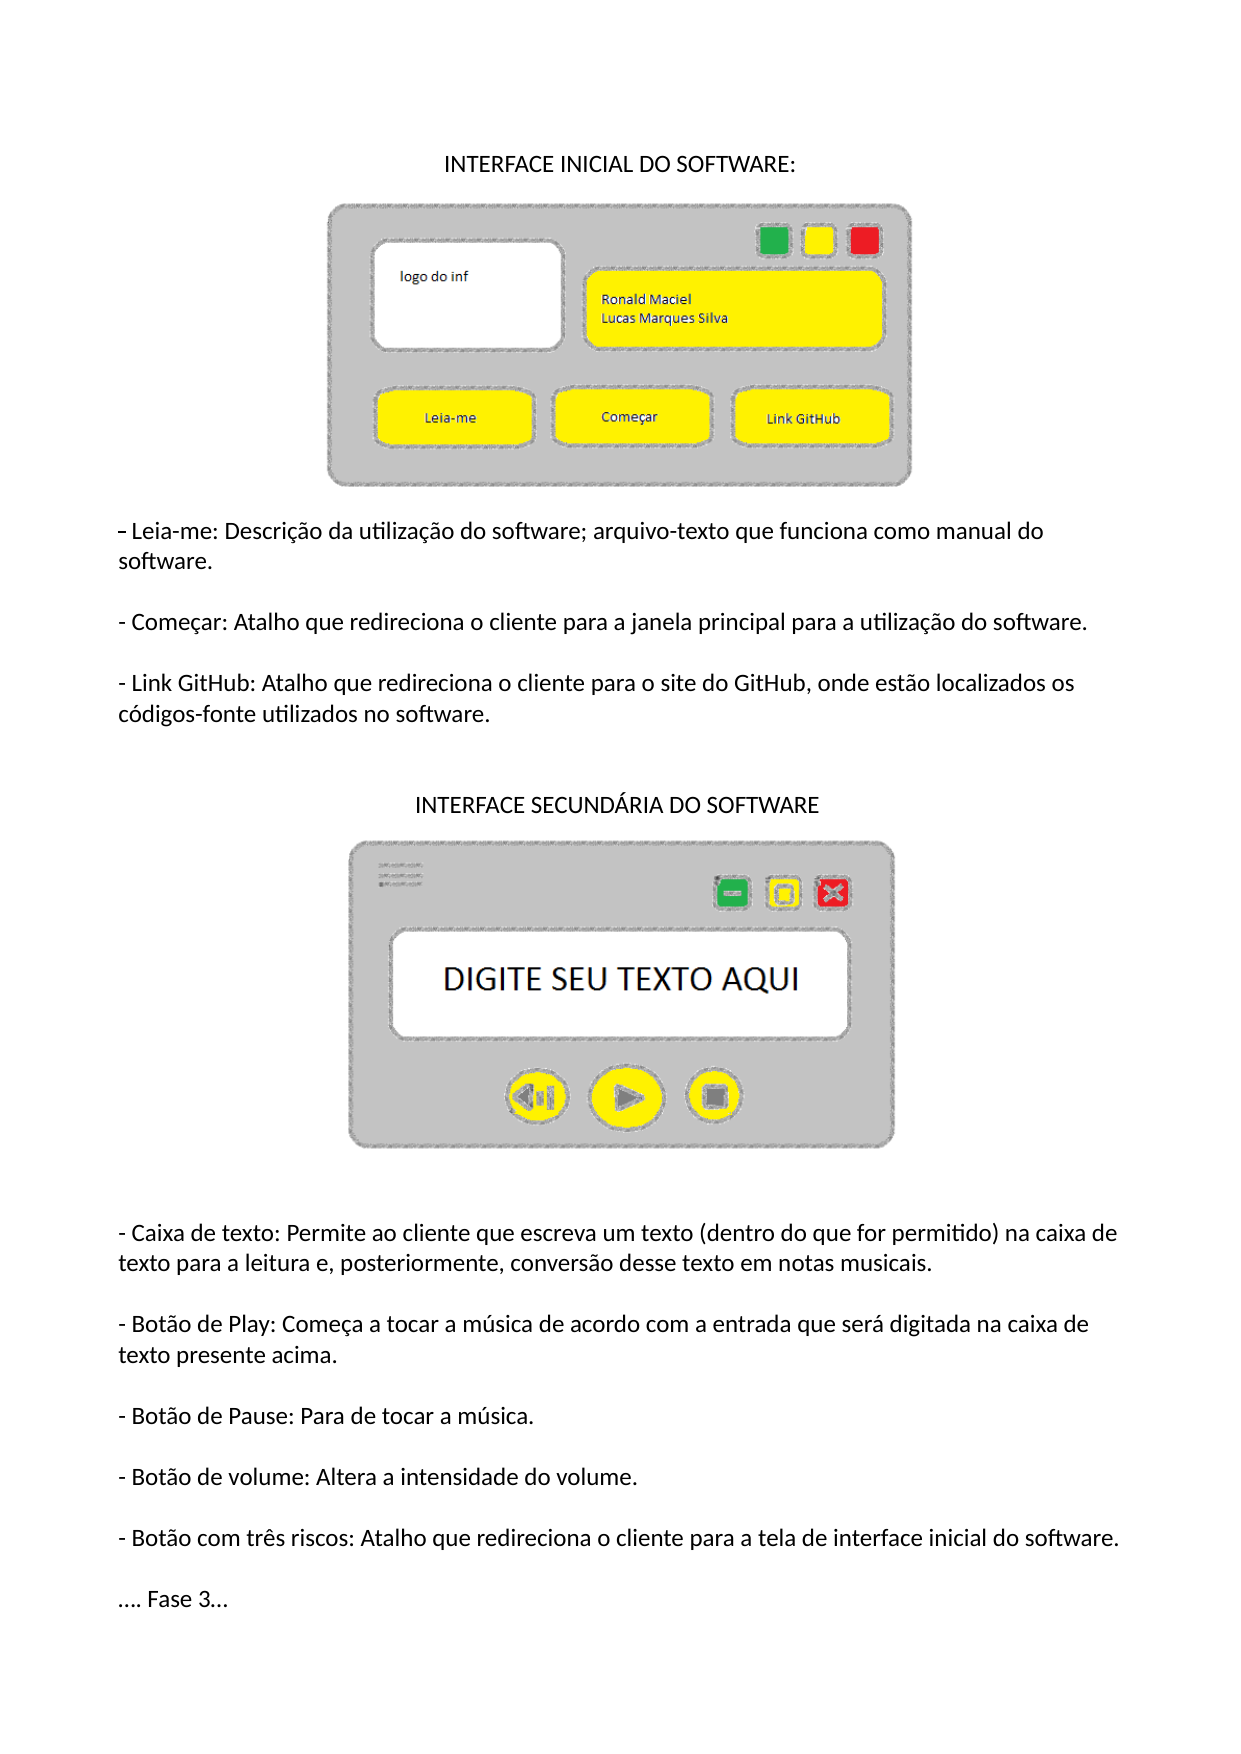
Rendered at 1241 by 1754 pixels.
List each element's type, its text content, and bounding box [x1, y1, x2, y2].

text - Botão de volume: Altera a intensidade do volume. - Botão com três riscos: Atalho que redireciona o cliente para a tela de interface inicial do software. [118, 1461, 1122, 1553]
text - Caixa de texto: Permite ao cliente que escreva um texto (dentro do que for permitido) na caixa de texto para a leitura e, posteriormente, conversão desse texto em notas musicais. [118, 1217, 1122, 1278]
text - Botão de Pause: Para de tocar a música. [118, 1400, 1122, 1431]
text - Leia-me: Descrição da utilização do software; arquivo-texto que funciona como manual do software. [118, 515, 1122, 576]
text INTERFACE SECUNDÁRIA DO SOFTWARE [118, 789, 1122, 820]
picture [320, 825, 920, 1159]
picture [313, 189, 927, 506]
text INTERFACE INICIAL DO SOFTWARE: [118, 149, 1122, 210]
text - Começar: Atalho que redireciona o cliente para a janela principal para a utilização do software. - Link GitHub: Atalho que redireciona o cliente para o site do GitHub, onde estão localizados os códigos-fonte utilizados no software. [118, 606, 1122, 728]
text - Botão de Play: Começa a tocar a música de acordo com a entrada que será digitada na caixa de texto presente acima. [118, 1308, 1122, 1369]
text …. Fase 3… [118, 1583, 1122, 1614]
